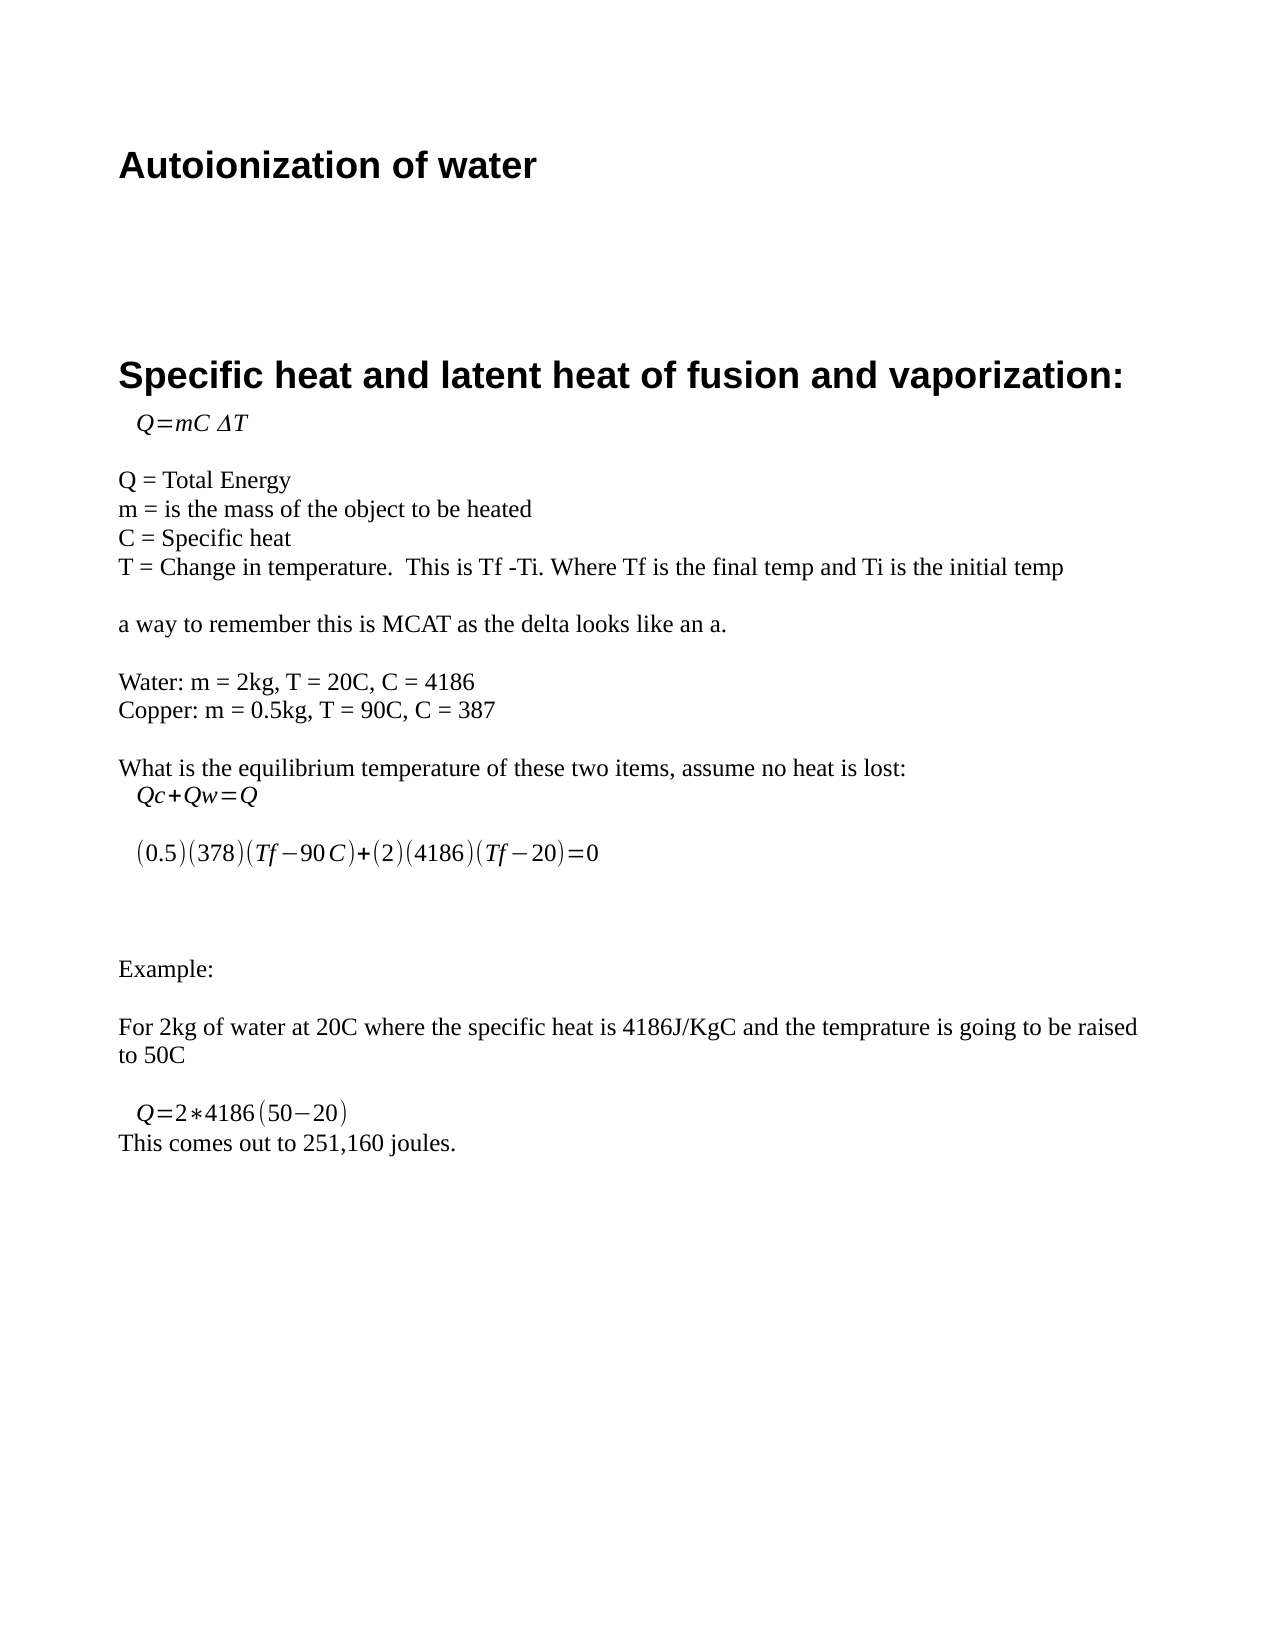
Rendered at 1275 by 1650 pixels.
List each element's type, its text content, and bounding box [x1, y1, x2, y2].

text T = Change in temperature. This is Tf -Ti. Where Tf is the final temp and Ti is the initial temp [118, 552, 1157, 581]
subtitle Autoionization of water [118, 143, 1157, 187]
text What is the equilibrium temperature of these two items, assume no heat is lost: [118, 753, 1157, 782]
text a way to remember this is MCAT as the delta looks like an a. [118, 609, 1157, 638]
text Copper: m = 0.5kg, T = 90C, C = 387 [118, 696, 1157, 724]
text Water: m = 2kg, T = 20C, C = 4186 [118, 667, 1157, 696]
text This comes out to 251,160 joules. [118, 1128, 1157, 1157]
text Example: [118, 954, 1157, 983]
text Q = Total Energy [118, 466, 1157, 494]
subtitle Specific heat and latent heat of fusion and vaporization: [118, 353, 1157, 397]
text For 2kg of water at 20C where the specific heat is 4186J/KgC and the temprature is going to be raised to 50C [118, 1012, 1157, 1069]
text C = Specific heat [118, 523, 1157, 552]
text m = is the mass of the object to be heated [118, 494, 1157, 523]
